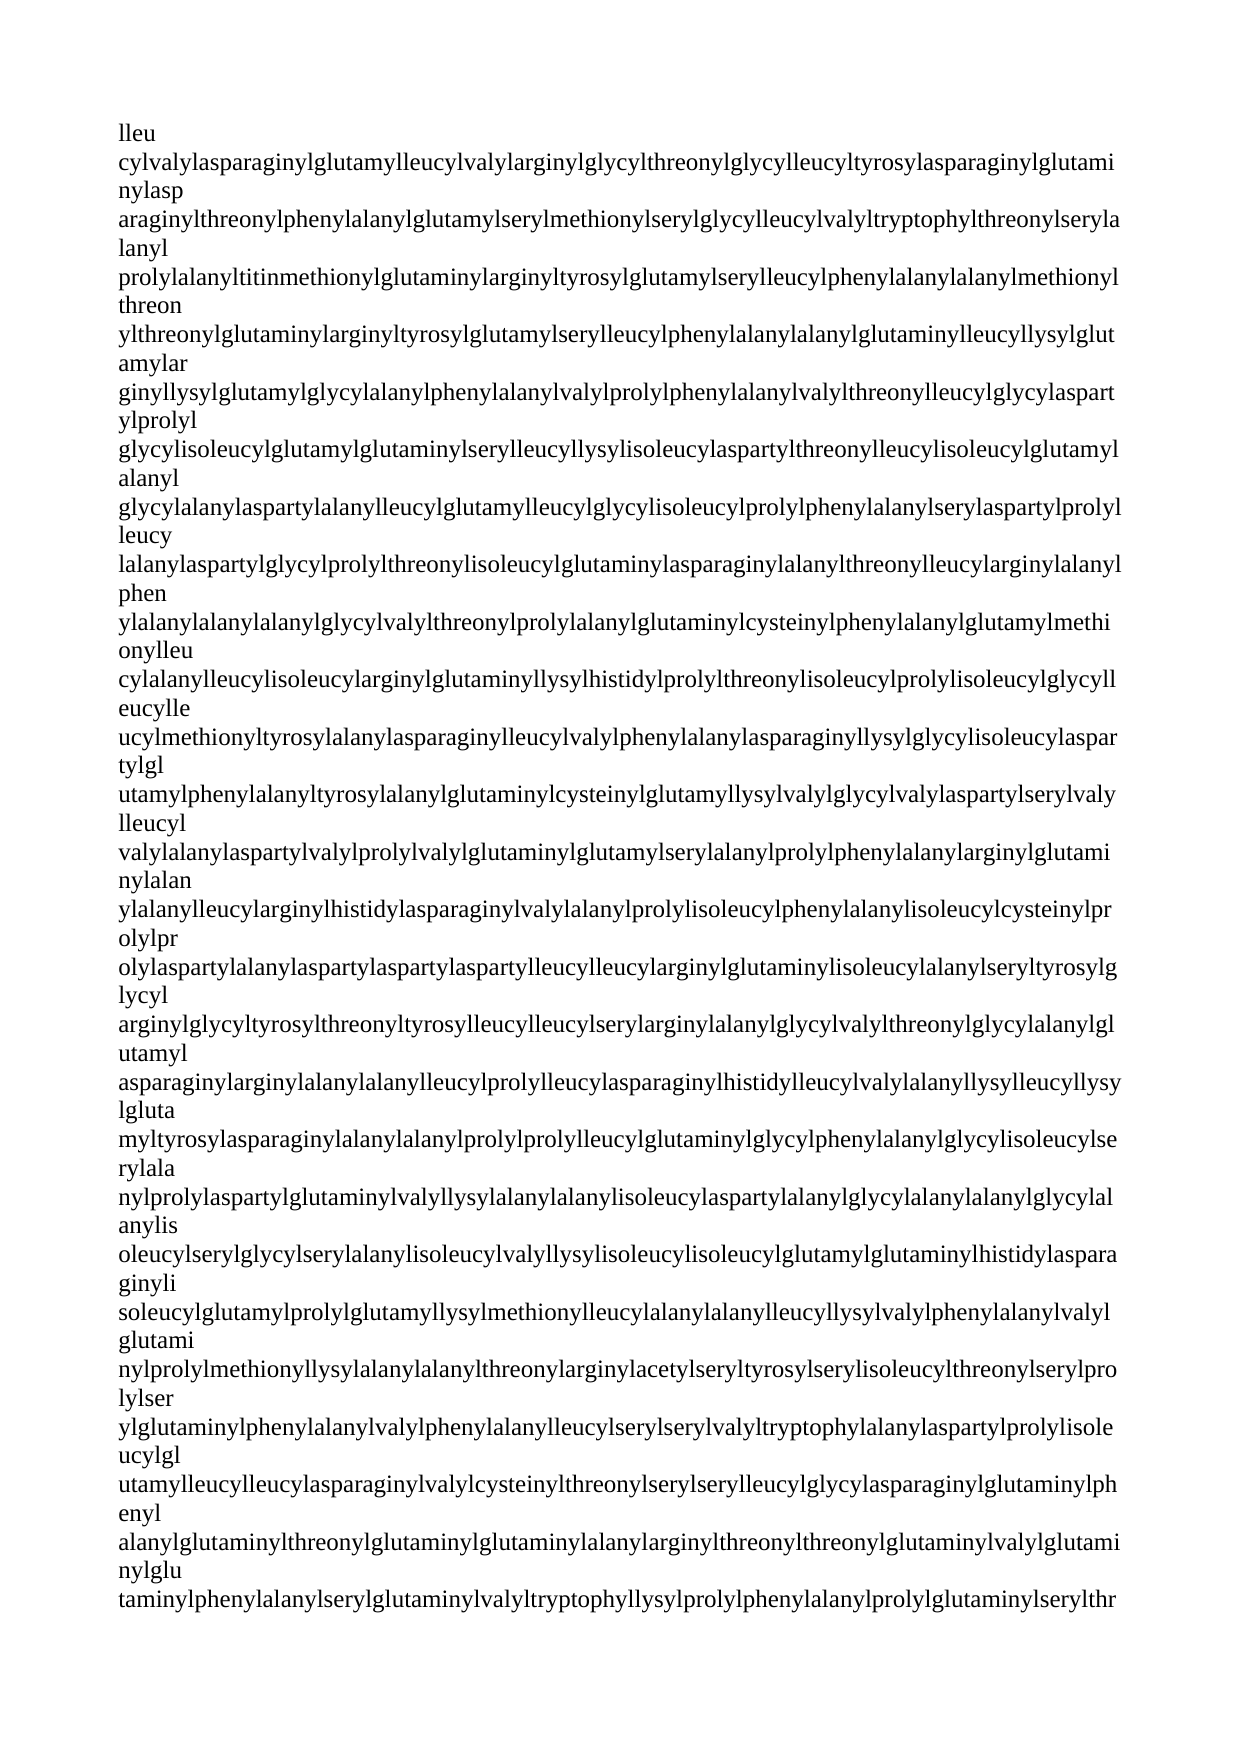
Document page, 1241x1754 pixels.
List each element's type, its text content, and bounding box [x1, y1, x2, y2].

text lleu cylvalylasparaginylglutamylleucylvalylarginylglycylthreonylglycylleucyltyrosylasparaginylglutaminylasp araginylthreonylphenylalanylglutamylserylmethionylserylglycylleucylvalyltryptophylthreonylserylalanyl prolylalanyltitinmethionylglutaminylarginyltyrosylglutamylserylleucylphenylalanylalanylmethionylthreon ylthreonylglutaminylarginyltyrosylglutamylserylleucylphenylalanylalanylglutaminylleucyllysylglutamylar ginyllysylglutamylglycylalanylphenylalanylvalylprolylphenylalanylvalylthreonylleucylglycylaspartylprolyl glycylisoleucylglutamylglutaminylserylleucyllysylisoleucylaspartylthreonylleucylisoleucylglutamylalanyl glycylalanylaspartylalanylleucylglutamylleucylglycylisoleucylprolylphenylalanylserylaspartylprolylleucy lalanylaspartylglycylprolylthreonylisoleucylglutaminylasparaginylalanylthreonylleucylarginylalanylphen ylalanylalanylalanylglycylvalylthreonylprolylalanylglutaminylcysteinylphenylalanylglutamylmethionylleu cylalanylleucylisoleucylarginylglutaminyllysylhistidylprolylthreonylisoleucylprolylisoleucylglycylleucylle ucylmethionyltyrosylalanylasparaginylleucylvalylphenylalanylasparaginyllysylglycylisoleucylaspartylgl utamylphenylalanyltyrosylalanylglutaminylcysteinylglutamyllysylvalylglycylvalylaspartylserylvalylleucyl valylalanylaspartylvalylprolylvalylglutaminylglutamylserylalanylprolylphenylalanylarginylglutaminylalan ylalanylleucylarginylhistidylasparaginylvalylalanylprolylisoleucylphenylalanylisoleucylcysteinylprolylpr olylaspartylalanylaspartylaspartylaspartylleucylleucylarginylglutaminylisoleucylalanylseryltyrosylglycyl arginylglycyltyrosylthreonyltyrosylleucylleucylserylarginylalanylglycylvalylthreonylglycylalanylglutamyl asparaginylarginylalanylalanylleucylprolylleucylasparaginylhistidylleucylvalylalanyllysylleucyllysylgluta myltyrosylasparaginylalanylalanylprolylprolylleucylglutaminylglycylphenylalanylglycylisoleucylserylala nylprolylaspartylglutaminylvalyllysylalanylalanylisoleucylaspartylalanylglycylalanylalanylglycylalanylis oleucylserylglycylserylalanylisoleucylvalyllysylisoleucylisoleucylglutamylglutaminylhistidylasparaginyli soleucylglutamylprolylglutamyllysylmethionylleucylalanylalanylleucyllysylvalylphenylalanylvalylglutami nylprolylmethionyllysylalanylalanylthreonylarginylacetylseryltyrosylserylisoleucylthreonylserylprolylser ylglutaminylphenylalanylvalylphenylalanylleucylserylserylvalyltryptophylalanylaspartylprolylisoleucylgl utamylleucylleucylasparaginylvalylcysteinylthreonylserylserylleucylglycylasparaginylglutaminylphenyl alanylglutaminylthreonylglutaminylglutaminylalanylarginylthreonylthreonylglutaminylvalylglutaminylglu taminylphenylalanylserylglutaminylvalyltryptophyllysylprolylphenylalanylprolylglutaminylserylthr [118, 118, 1122, 1613]
